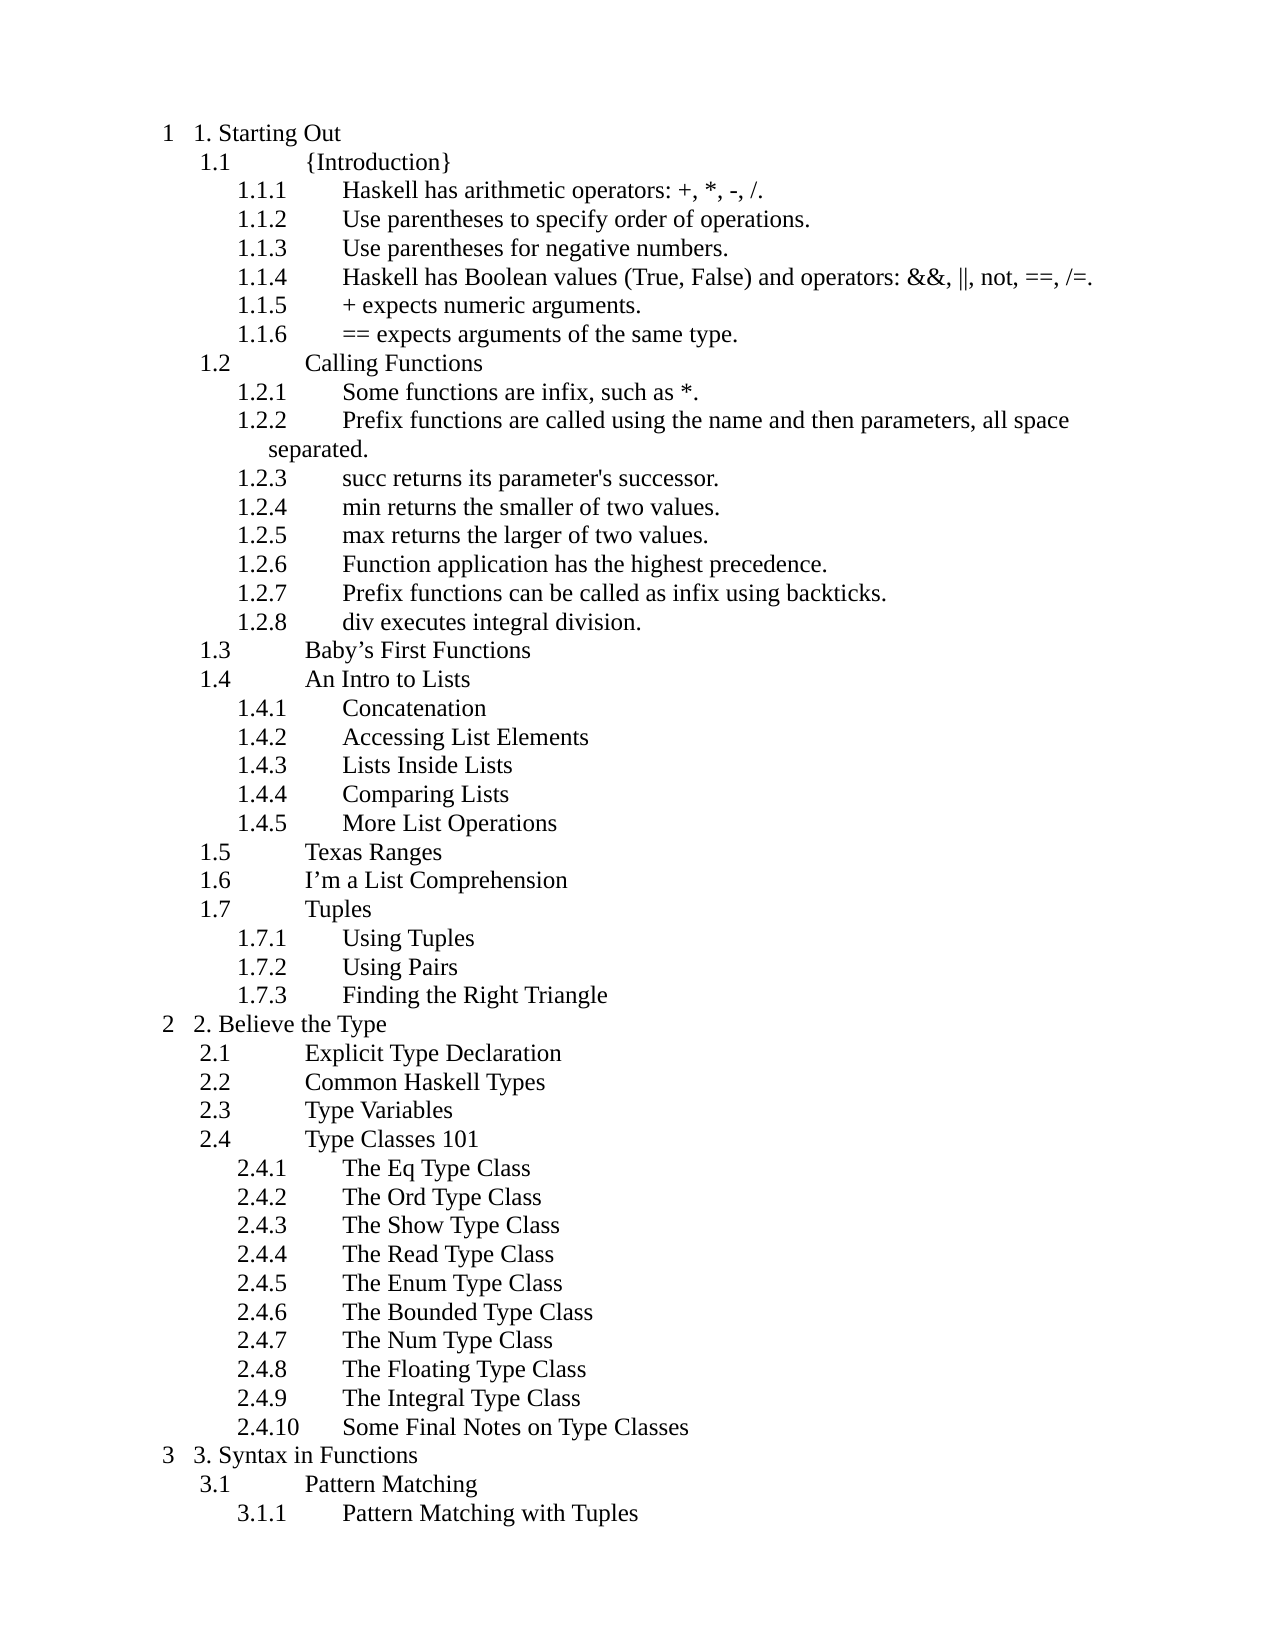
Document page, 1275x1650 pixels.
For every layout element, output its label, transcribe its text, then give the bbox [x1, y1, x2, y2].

list Use parentheses for negative numbers. [231, 233, 1157, 262]
list Type Classes 101 [193, 1124, 1157, 1153]
list Calling Functions [193, 348, 1157, 377]
list Explicit Type Declaration [193, 1038, 1157, 1067]
list The Integral Type Class [231, 1383, 1157, 1412]
list Lists Inside Lists [231, 751, 1157, 779]
list Pattern Matching with Tuples [231, 1498, 1157, 1527]
list Use parentheses to specify order of operations. [231, 204, 1157, 233]
list The Floating Type Class [231, 1354, 1157, 1383]
list Using Tuples [231, 923, 1157, 952]
list More List Operations [231, 808, 1157, 837]
list The Show Type Class [231, 1211, 1157, 1239]
list div executes integral division. [231, 607, 1157, 636]
list Haskell has arithmetic operators: +, *, -, /. [231, 176, 1157, 204]
list Tuples [193, 894, 1157, 923]
list The Read Type Class [231, 1239, 1157, 1268]
list + expects numeric arguments. [231, 291, 1157, 319]
list Texas Ranges [193, 837, 1157, 866]
list max returns the larger of two values. [231, 521, 1157, 549]
list == expects arguments of the same type. [231, 319, 1157, 348]
list Concatenation [231, 693, 1157, 722]
list Accessing List Elements [231, 722, 1157, 751]
list Finding the Right Triangle [231, 981, 1157, 1009]
list min returns the smaller of two values. [231, 492, 1157, 521]
list Common Haskell Types [193, 1067, 1157, 1096]
list I’m a List Comprehension [193, 866, 1157, 894]
list Haskell has Boolean values (True, False) and operators: &&, ||, not, ==, /=. [231, 262, 1157, 291]
list The Eq Type Class [231, 1153, 1157, 1182]
list Prefix functions are called using the name and then parameters, all space separated. [231, 406, 1157, 463]
list Function application has the highest precedence. [231, 549, 1157, 578]
list Type Variables [193, 1096, 1157, 1124]
list 1. Starting Out [156, 118, 1157, 147]
list The Bounded Type Class [231, 1297, 1157, 1326]
list Comparing Lists [231, 779, 1157, 808]
list Using Pairs [231, 952, 1157, 981]
list 3. Syntax in Functions [156, 1441, 1157, 1469]
list 2. Believe the Type [156, 1009, 1157, 1038]
list succ returns its parameter's successor. [231, 463, 1157, 492]
list Baby’s First Functions [193, 636, 1157, 664]
list Pattern Matching [193, 1469, 1157, 1498]
list Prefix functions can be called as infix using backticks. [231, 578, 1157, 607]
list The Enum Type Class [231, 1268, 1157, 1297]
list Some functions are infix, such as *. [231, 377, 1157, 406]
list Some Final Notes on Type Classes [231, 1412, 1157, 1441]
list The Num Type Class [231, 1326, 1157, 1354]
list {Introduction} [193, 147, 1157, 176]
list The Ord Type Class [231, 1182, 1157, 1211]
list An Intro to Lists [193, 664, 1157, 693]
